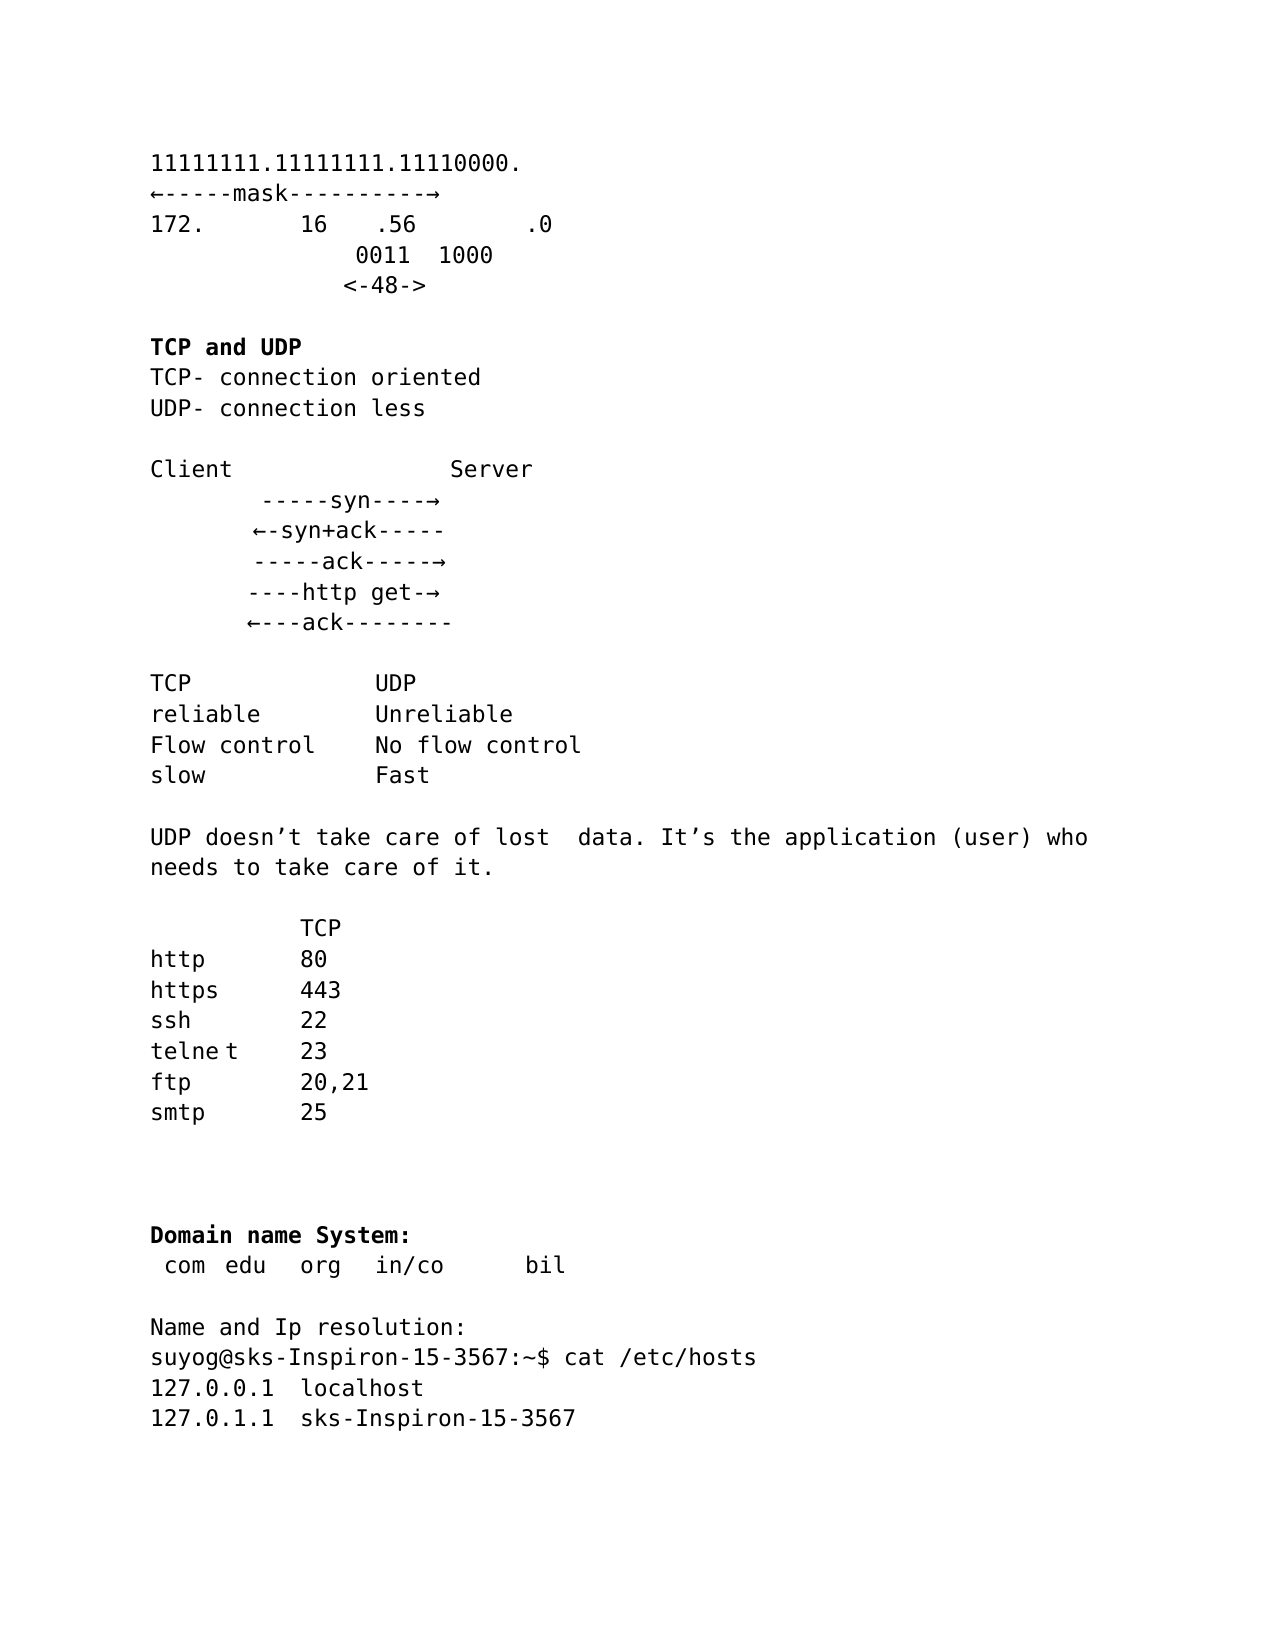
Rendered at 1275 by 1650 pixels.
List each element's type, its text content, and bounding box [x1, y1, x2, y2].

text ←-syn+ack----- [150, 517, 1125, 544]
text 127.0.1.1 sks-Inspiron-15-3567 [150, 1406, 1125, 1432]
text Client Server [150, 456, 1125, 483]
text UDP- connection less [150, 395, 1125, 422]
text com edu org in/co bil [150, 1252, 1125, 1279]
text TCP and UDP [150, 334, 1125, 360]
text ssh 22 [150, 1007, 1125, 1034]
text TCP- connection oriented [150, 364, 1125, 391]
text <-48-> [150, 272, 1125, 299]
text TCP UDP [150, 671, 1125, 697]
text suyog@sks-Inspiron-15-3567:~$ cat /etc/hosts [150, 1344, 1125, 1371]
text telne t 23 [150, 1038, 1125, 1065]
text Domain name System: [150, 1222, 1125, 1248]
text ----http get-→ [150, 579, 1125, 605]
text 11111111.11111111.11110000. [150, 150, 1125, 177]
text 127.0.0.1 localhost [150, 1375, 1125, 1402]
text ftp 20,21 [150, 1069, 1125, 1095]
text reliable Unreliable [150, 701, 1125, 728]
text http 80 [150, 946, 1125, 973]
text UDP doesn’t take care of lost data. It’s the application (user) who needs to take care of it. [150, 824, 1125, 881]
text Flow control No flow control [150, 732, 1125, 758]
text 172. 16 .56 .0 [150, 211, 1125, 238]
text 0011 1000 [150, 242, 1125, 268]
text -----syn----→ [150, 487, 1125, 513]
text Name and Ip resolution: [150, 1314, 1125, 1340]
text slow Fast [150, 762, 1125, 789]
text TCP [150, 916, 1125, 942]
text ←---ack-------- [150, 609, 1125, 636]
text -----ack-----→ [150, 548, 1125, 575]
text smtp 25 [150, 1099, 1125, 1126]
text https 443 [150, 977, 1125, 1003]
text ←-----mask----------→ [150, 181, 1125, 207]
